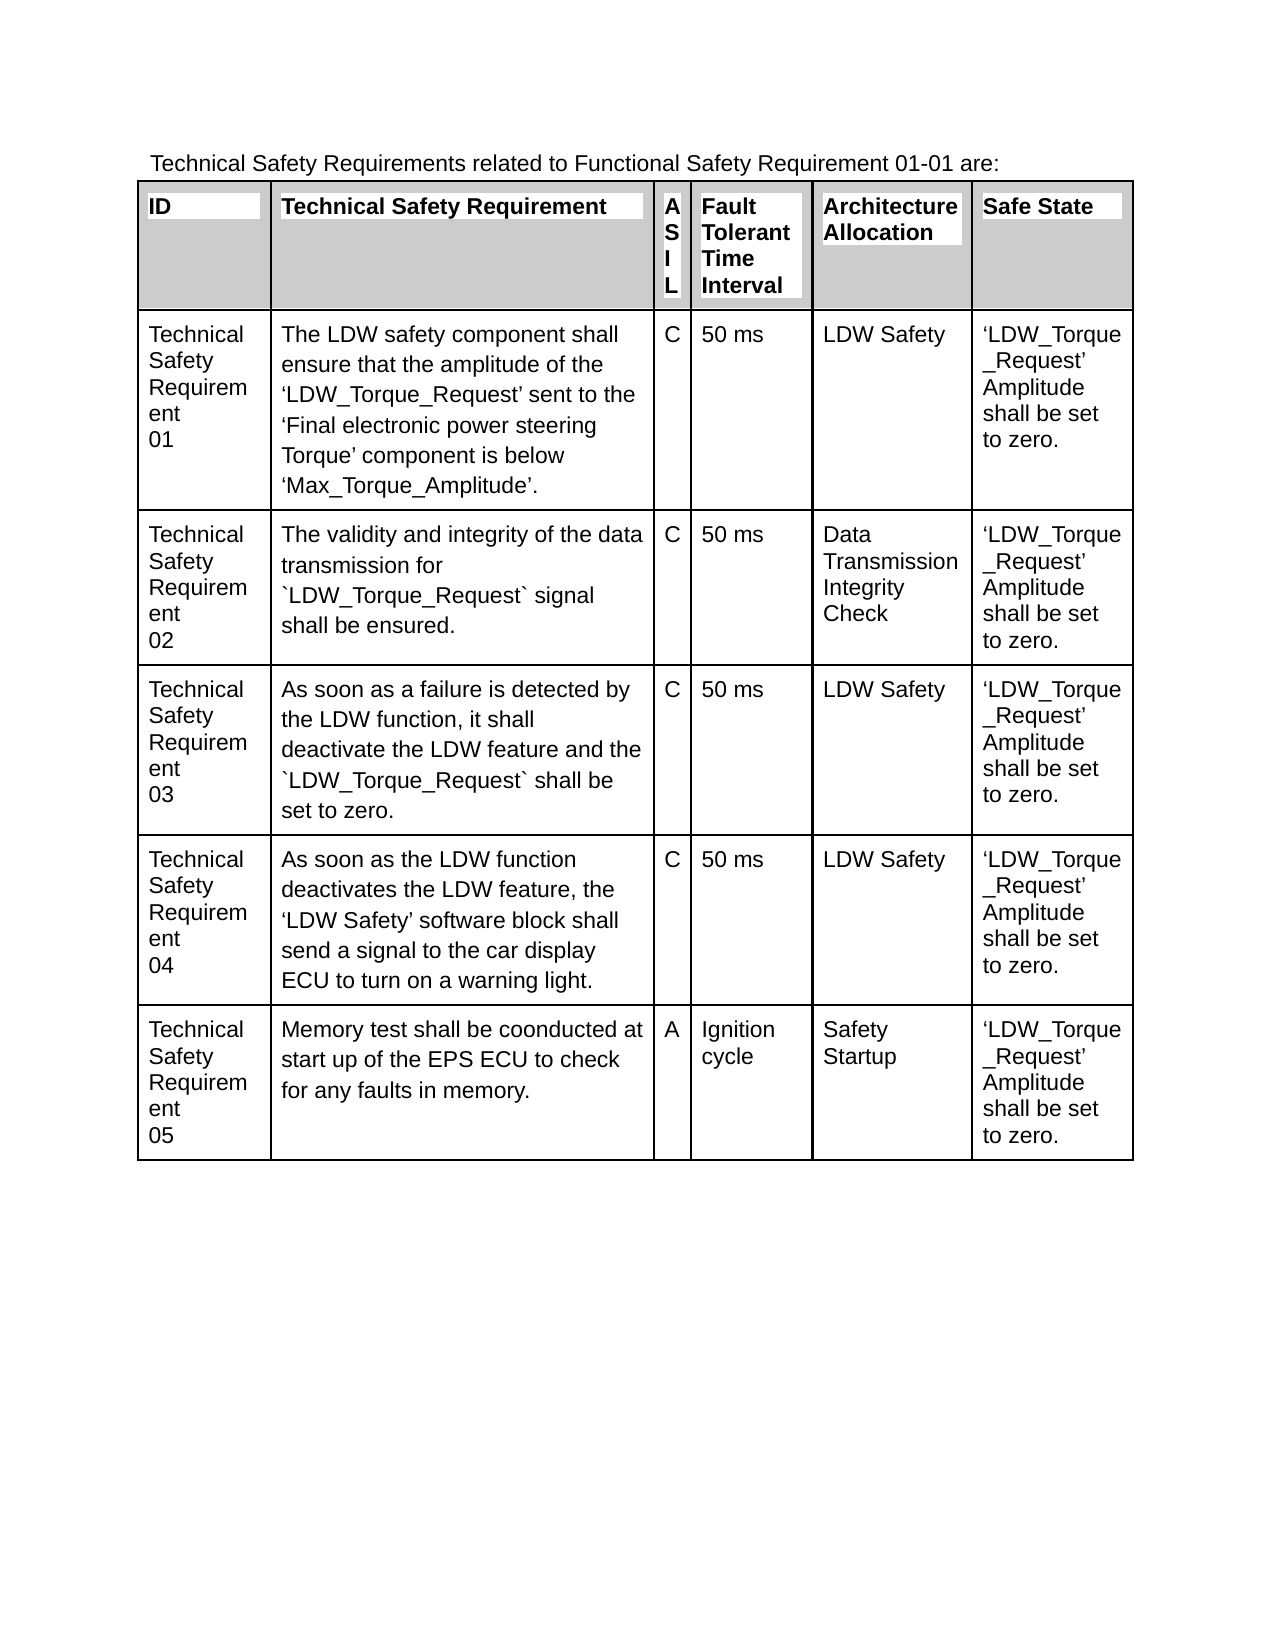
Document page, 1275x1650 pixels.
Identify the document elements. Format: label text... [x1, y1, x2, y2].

text Technical Safety Requirements related to Functional Safety Requirement 01-01 are: [150, 150, 1125, 176]
table_cell ‘LDW_Torque_Request’ Amplitude shall be set to zero. [973, 836, 1132, 1004]
table_cell C [655, 311, 690, 509]
table_cell 50 ms [692, 311, 811, 509]
table_cell ‘LDW_Torque_Request’ Amplitude shall be set to zero. [973, 1006, 1132, 1158]
table_cell Ignition cycle [692, 1006, 811, 1158]
table_cell The validity and integrity of the data transmission for `LDW_Torque_Request` signal shall be ensured. [272, 511, 653, 663]
table_cell As soon as a failure is detected by the LDW function, it shall deactivate the LDW feature and the `LDW_Torque_Request` shall be set to zero. [272, 666, 653, 834]
table_cell Technical Safety Requirement 01 [139, 311, 270, 509]
table_cell ‘LDW_Torque_Request’ Amplitude shall be set to zero. [973, 311, 1132, 509]
table_header ASIL [655, 182, 690, 308]
table_cell The LDW safety component shall ensure that the amplitude of the ‘LDW_Torque_Request’ sent to the ‘Final electronic power steering Torque’ component is below ‘Max_Torque_Amplitude’. [272, 311, 653, 509]
table_header Fault Tolerant Time Interval [692, 182, 811, 308]
table_cell ‘LDW_Torque_Request’ Amplitude shall be set to zero. [973, 511, 1132, 663]
table_cell C [655, 666, 690, 834]
table_cell Data Transmission Integrity Check [814, 511, 971, 663]
table_cell LDW Safety [814, 666, 971, 834]
table_cell Technical Safety Requirement 02 [139, 511, 270, 663]
table_cell Technical Safety Requirement 05 [139, 1006, 270, 1158]
table_header Technical Safety Requirement [272, 182, 653, 308]
table_cell C [655, 836, 690, 1004]
table_cell LDW Safety [814, 311, 971, 509]
table_cell Technical Safety Requirement 03 [139, 666, 270, 834]
table_header ID [139, 182, 270, 308]
table_header Safe State [973, 182, 1132, 308]
table_header Architecture Allocation [814, 182, 971, 308]
table_cell Safety Startup [814, 1006, 971, 1158]
table_cell 50 ms [692, 836, 811, 1004]
table_cell 50 ms [692, 511, 811, 663]
table_cell C [655, 511, 690, 663]
table_cell Technical Safety Requirement 04 [139, 836, 270, 1004]
table_cell LDW Safety [814, 836, 971, 1004]
table_cell A [655, 1006, 690, 1158]
table_cell As soon as the LDW function deactivates the LDW feature, the ‘LDW Safety’ software block shall send a signal to the car display ECU to turn on a warning light. [272, 836, 653, 1004]
table_cell ‘LDW_Torque_Request’ Amplitude shall be set to zero. [973, 666, 1132, 834]
table_cell Memory test shall be coonducted at start up of the EPS ECU to check for any faults in memory. [272, 1006, 653, 1158]
table_cell 50 ms [692, 666, 811, 834]
